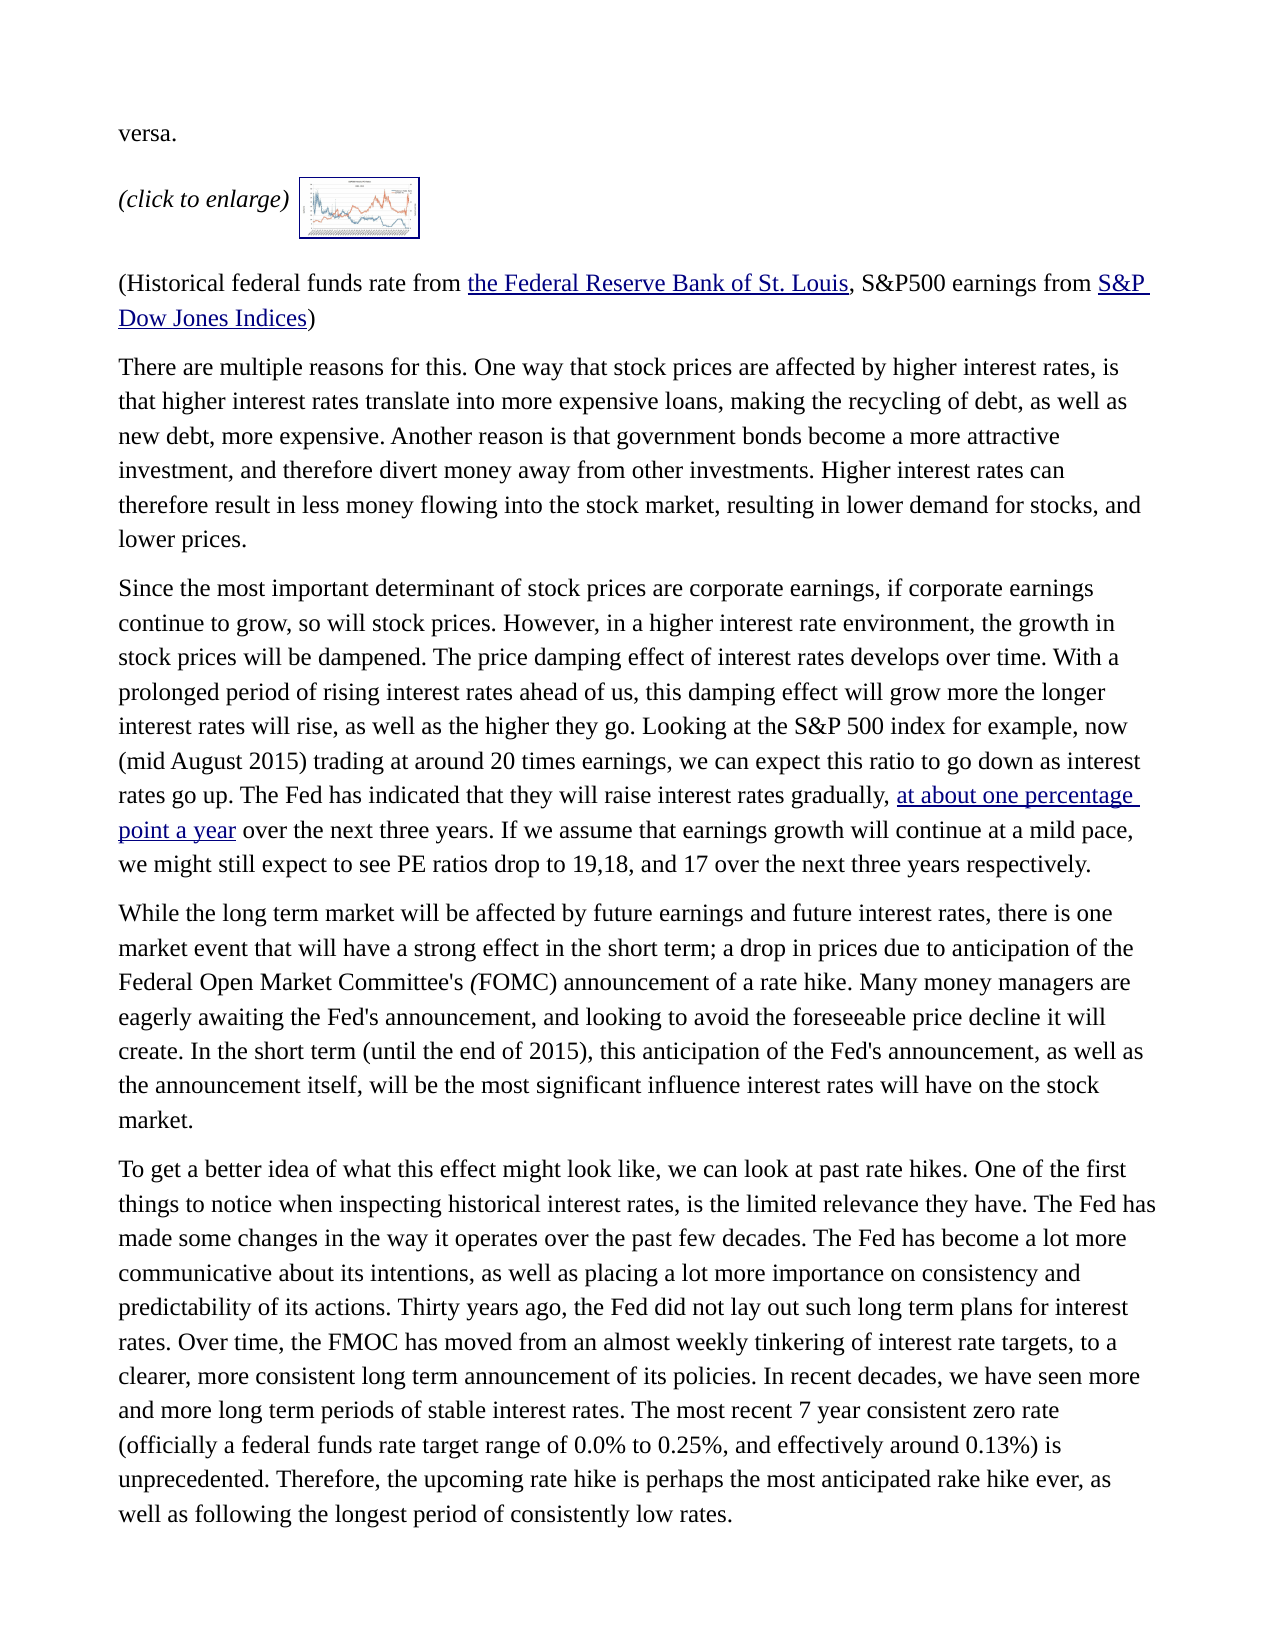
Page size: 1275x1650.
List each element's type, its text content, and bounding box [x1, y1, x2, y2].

text (Historical federal funds rate from the Federal Reserve Bank of St. Louis, S&P500 earnings from S&P Dow Jones Indices) [118, 268, 1157, 332]
text Since the most important determinant of stock prices are corporate earnings, if corporate earnings continue to grow, so will stock prices. However, in a higher interest rate environment, the growth in stock prices will be dampened. The price damping effect of interest rates develops over time. With a prolonged period of rising interest rates ahead of us, this damping effect will grow more the longer interest rates will rise, as well as the higher they go. Looking at the S&P 500 index for example, now (mid August 2015) trading at around 20 times earnings, we can expect this ratio to go down as interest rates go up. The Fed has indicated that they will raise interest rates gradually, at about one percentage point a year over the next three years. If we assume that earnings growth will continue at a mild pace, we might still expect to see PE ratios drop to 19,18, and 17 over the next three years respectively. [118, 573, 1157, 878]
text While the long term market will be affected by future earnings and future interest rates, there is one market event that will have a strong effect in the short term; a drop in prices due to anticipation of the Federal Open Market Committee's (FOMC) announcement of a rate hike. Many money managers are eagerly awaiting the Fed's announcement, and looking to avoid the foreseeable price decline it will create. In the short term (until the end of 2015), this anticipation of the Fed's announcement, as well as the announcement itself, will be the most significant influence interest rates will have on the stock market. [118, 898, 1157, 1134]
text There are multiple reasons for this. One way that stock prices are affected by higher interest rates, is that higher interest rates translate into more expensive loans, making the recycling of debt, as well as new debt, more expensive. Another reason is that government bonds become a more attractive investment, and therefore divert money away from other investments. Higher interest rates can therefore result in less money flowing into the stock market, resulting in lower demand for stocks, and lower prices. [118, 352, 1157, 553]
text (click to enlarge) [118, 167, 1157, 248]
text versa. [118, 118, 1157, 147]
picture [300, 178, 418, 237]
text To get a better idea of what this effect might look like, we can look at past rate hikes. One of the first things to notice when inspecting historical interest rates, is the limited relevance they have. The Fed has made some changes in the way it operates over the past few decades. The Fed has become a lot more communicative about its intentions, as well as placing a lot more importance on consistency and predictability of its actions. Thirty years ago, the Fed did not lay out such long term plans for interest rates. Over time, the FMOC has moved from an almost weekly tinkering of interest rate targets, to a clearer, more consistent long term announcement of its policies. In recent decades, we have seen more and more long term periods of stable interest rates. The most recent 7 year consistent zero rate (officially a federal funds rate target range of 0.0% to 0.25%, and effectively around 0.13%) is unprecedented. Therefore, the upcoming rate hike is perhaps the most anticipated rake hike ever, as well as following the longest period of consistently low rates. [118, 1154, 1157, 1528]
